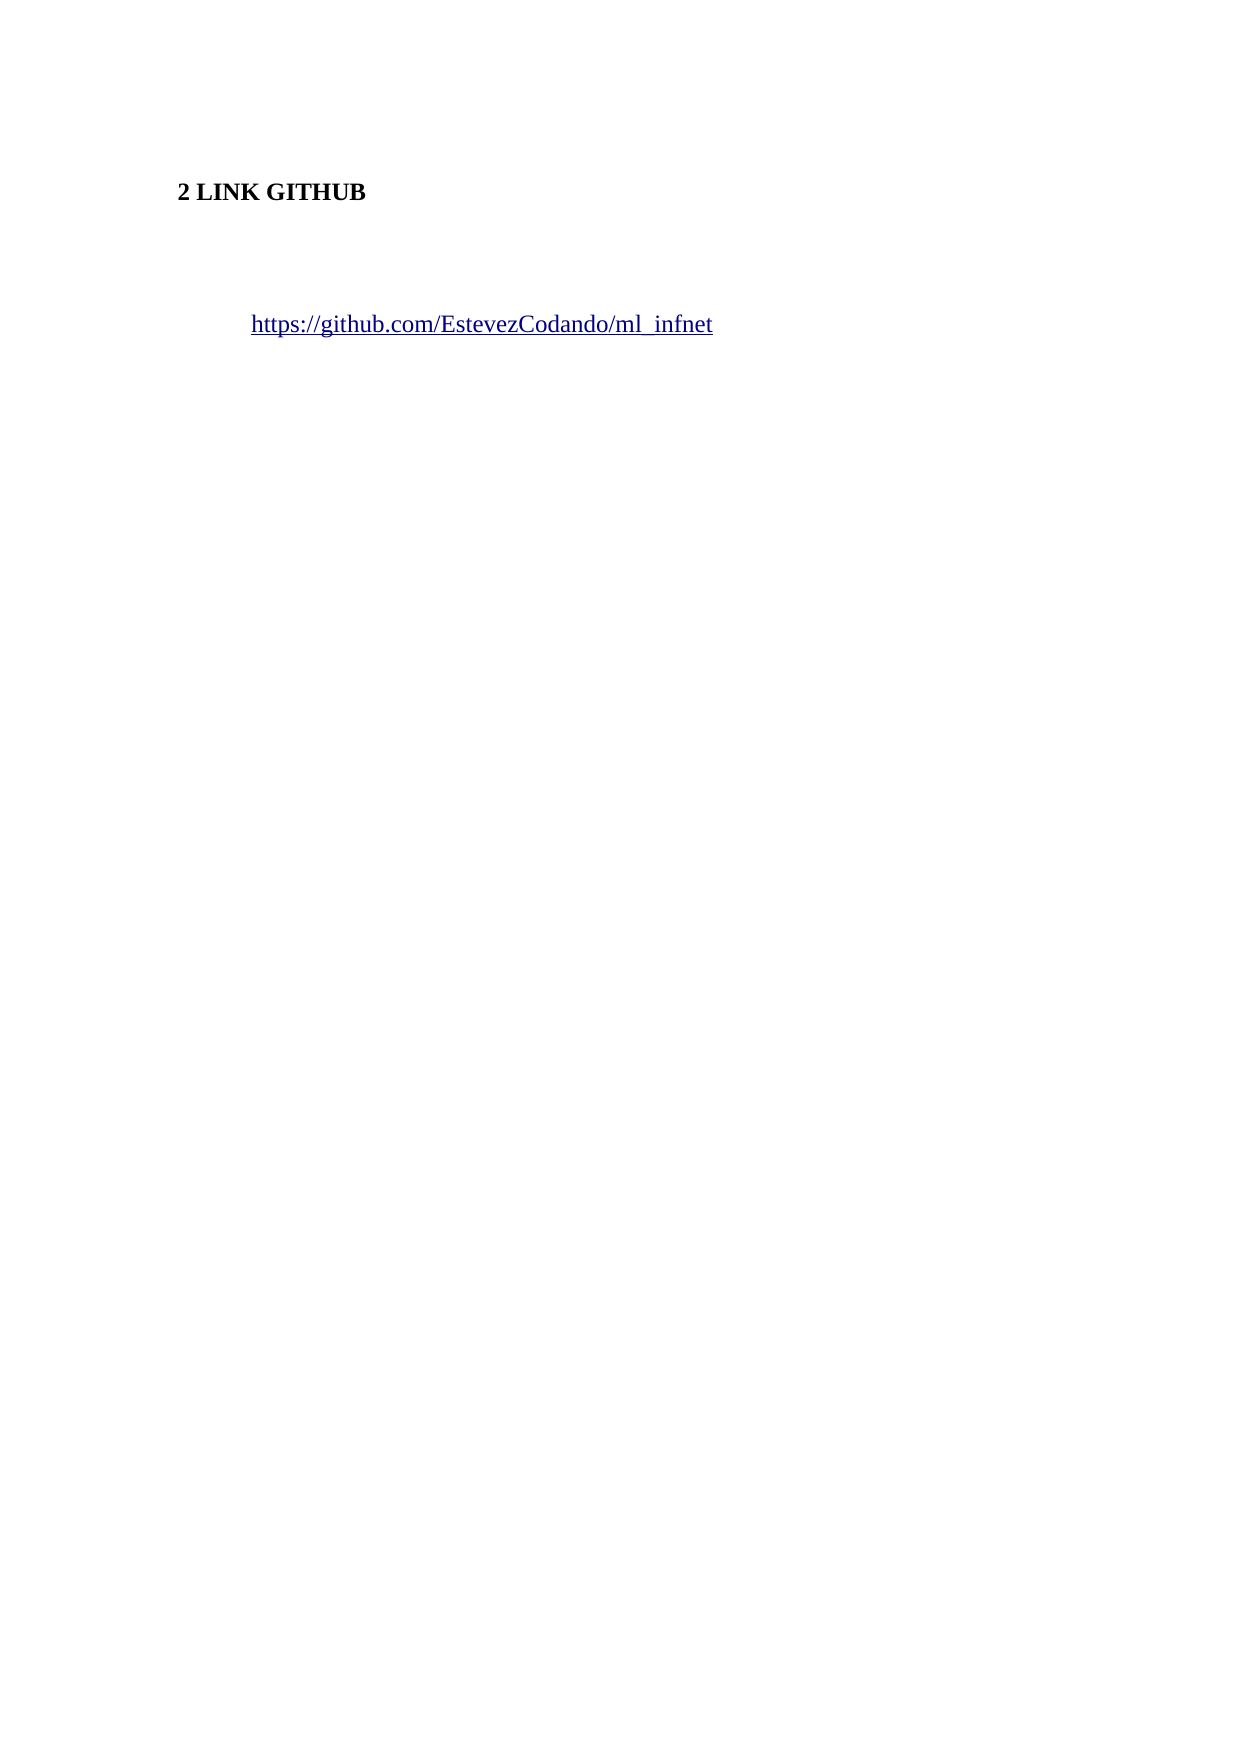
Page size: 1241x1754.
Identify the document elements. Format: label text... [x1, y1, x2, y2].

subtitle Link GitHub [177, 177, 1122, 206]
text https://github.com/EstevezCodando/ml_infnet [177, 309, 1122, 338]
